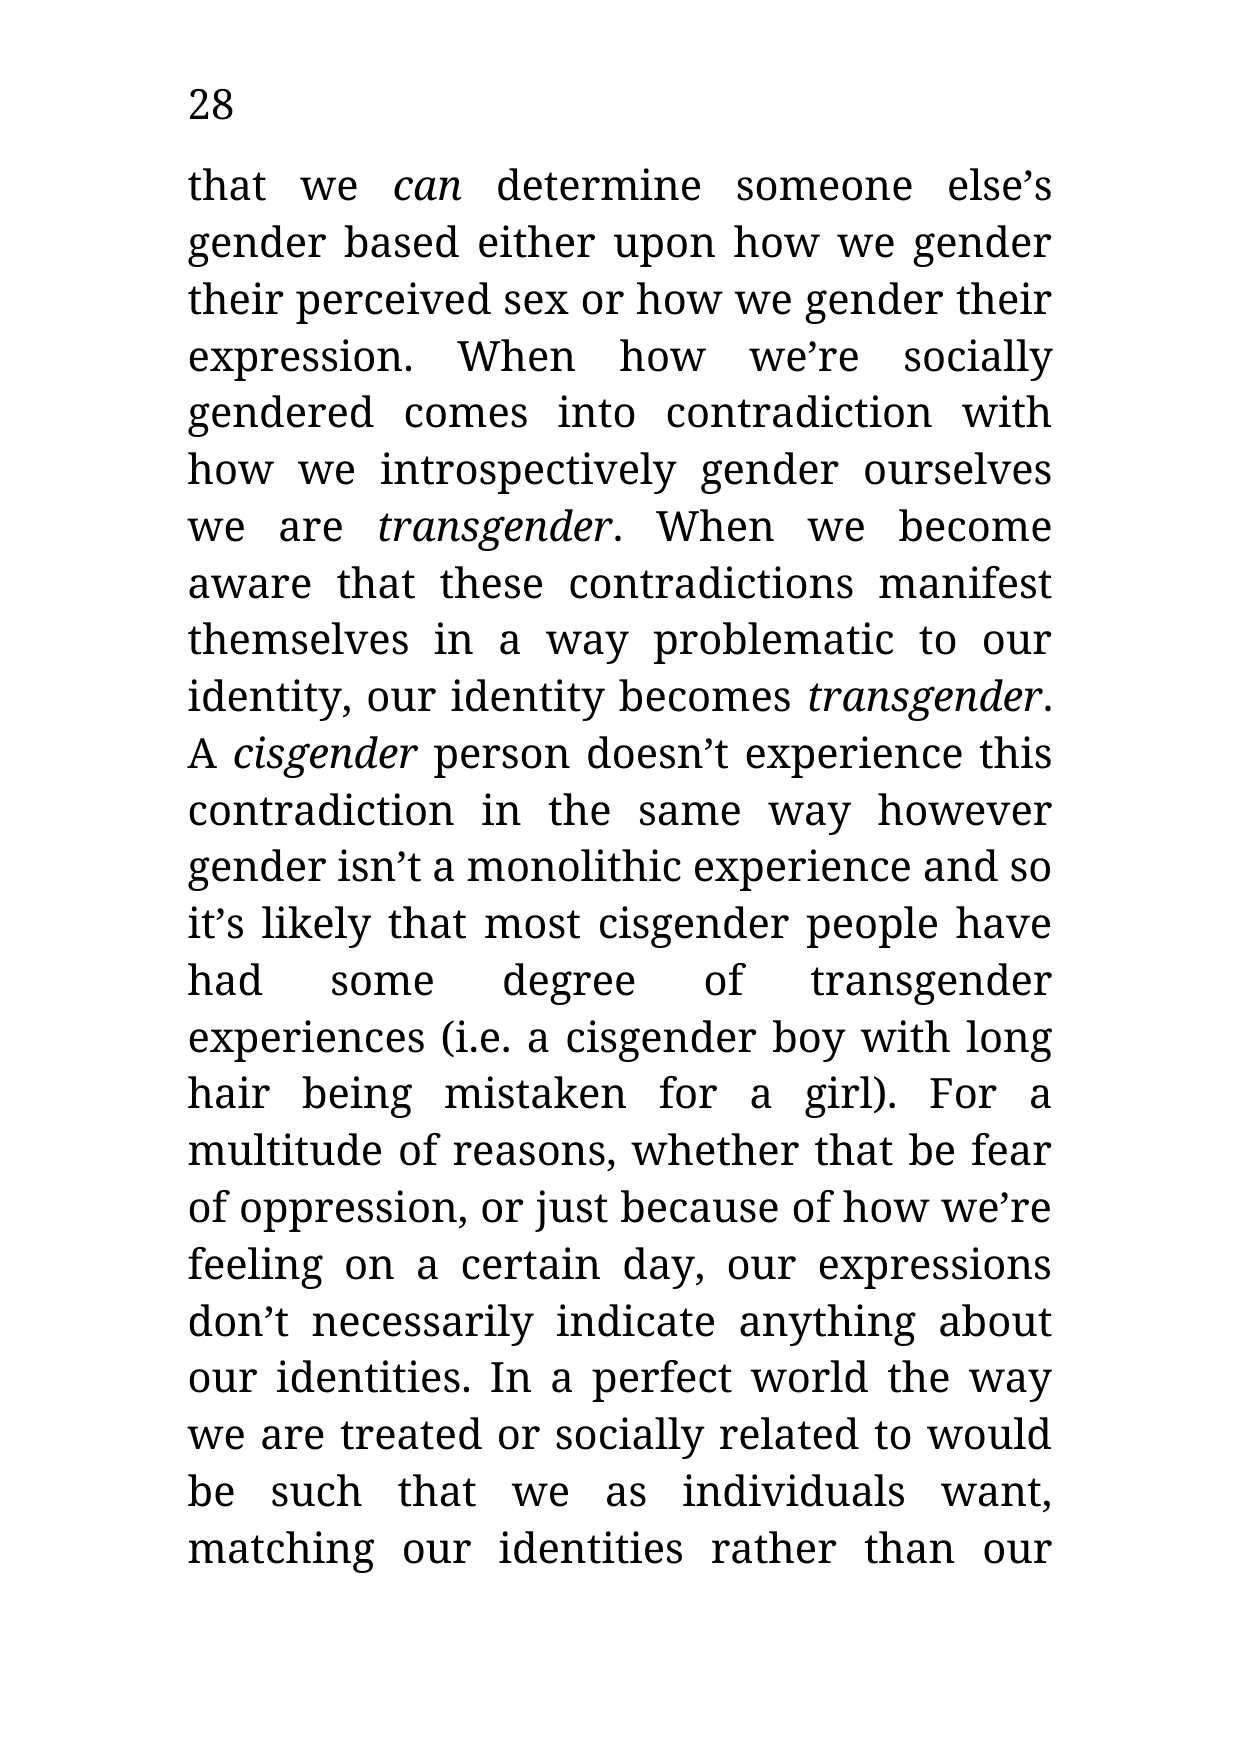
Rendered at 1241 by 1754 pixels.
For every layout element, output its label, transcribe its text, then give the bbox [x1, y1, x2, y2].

text that we can determine someone else’s gender based either upon how we gender their perceived sex or how we gender their expression. When how we’re socially gendered comes into contradiction with how we introspectively gender ourselves we are transgender. When we become aware that these contradictions manifest themselves in a way problematic to our identity, our identity becomes transgender. A cisgender person doesn’t experience this contradiction in the same way however gender isn’t a monolithic experience and so it’s likely that most cisgender people have had some degree of transgender experiences (i.e. a cisgender boy with long hair being mistaken for a girl). For a multitude of reasons, whether that be fear of oppression, or just because of how we’re feeling on a certain day, our expressions don’t necessarily indicate anything about our identities. In a perfect world the way we are treated or socially related to would be such that we as individuals want, matching our identities rather than our [187, 156, 1053, 1575]
